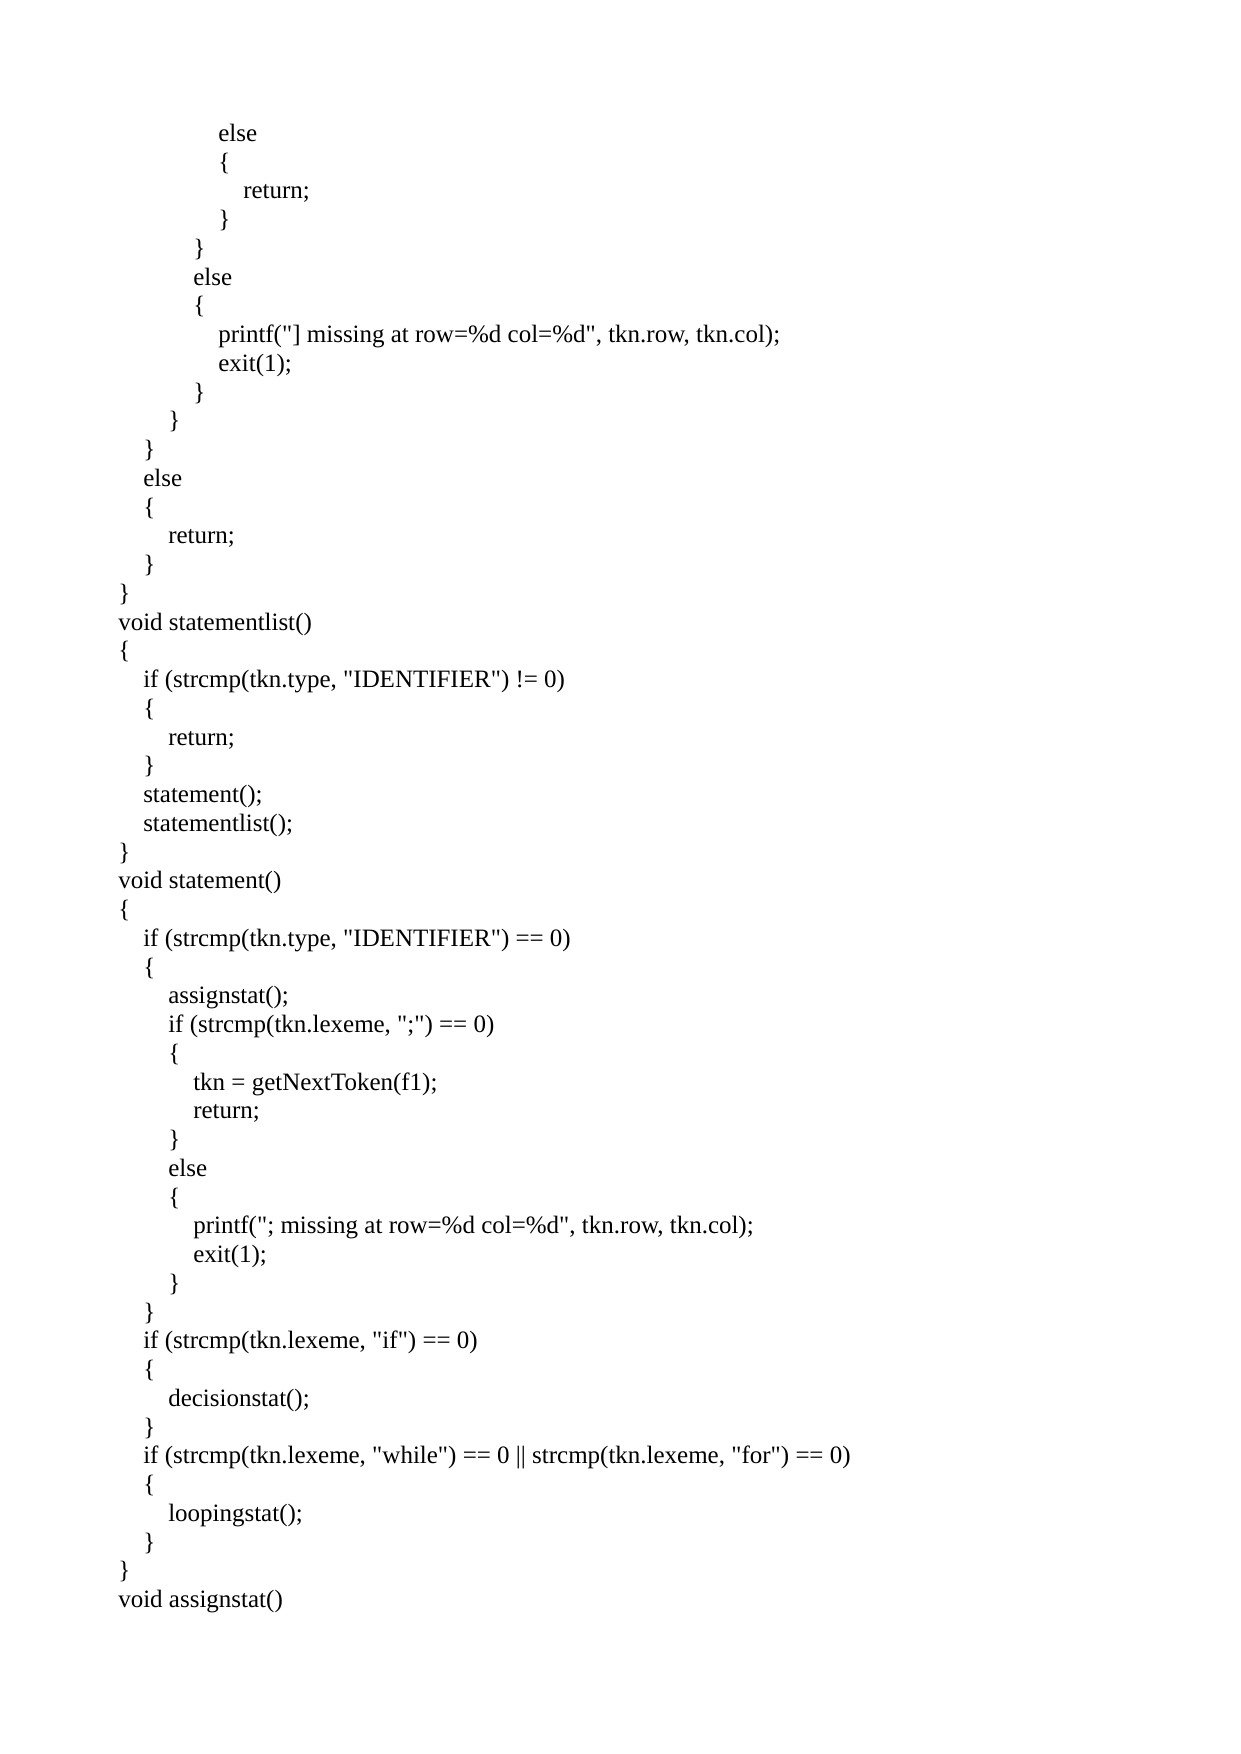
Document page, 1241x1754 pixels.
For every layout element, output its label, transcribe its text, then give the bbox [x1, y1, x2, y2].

text } [118, 578, 1122, 607]
text { [118, 952, 1122, 981]
text } [118, 837, 1122, 866]
text } [118, 406, 1122, 434]
text } [118, 233, 1122, 262]
text if (strcmp(tkn.lexeme, ";") == 0) [118, 1009, 1122, 1038]
text } [118, 1124, 1122, 1153]
text } [118, 1527, 1122, 1556]
text else [118, 118, 1122, 147]
text } [118, 1556, 1122, 1584]
text if (strcmp(tkn.lexeme, "if") == 0) [118, 1326, 1122, 1354]
text { [118, 147, 1122, 176]
text } [118, 1297, 1122, 1326]
text exit(1); [118, 348, 1122, 377]
text decisionstat(); [118, 1383, 1122, 1412]
text } [118, 377, 1122, 406]
text exit(1); [118, 1239, 1122, 1268]
text printf("; missing at row=%d col=%d", tkn.row, tkn.col); [118, 1211, 1122, 1239]
text } [118, 549, 1122, 578]
text if (strcmp(tkn.type, "IDENTIFIER") == 0) [118, 923, 1122, 952]
text printf("] missing at row=%d col=%d", tkn.row, tkn.col); [118, 319, 1122, 348]
text { [118, 492, 1122, 521]
text else [118, 1153, 1122, 1182]
text assignstat(); [118, 981, 1122, 1009]
text } [118, 1268, 1122, 1297]
text loopingstat(); [118, 1498, 1122, 1527]
text return; [118, 1096, 1122, 1124]
text { [118, 894, 1122, 923]
text return; [118, 176, 1122, 204]
text void statementlist() [118, 607, 1122, 636]
text void assignstat() [118, 1584, 1122, 1613]
text tkn = getNextToken(f1); [118, 1067, 1122, 1096]
text statement(); [118, 779, 1122, 808]
text } [118, 751, 1122, 779]
text } [118, 434, 1122, 463]
text { [118, 1038, 1122, 1067]
text if (strcmp(tkn.type, "IDENTIFIER") != 0) [118, 664, 1122, 693]
text if (strcmp(tkn.lexeme, "while") == 0 || strcmp(tkn.lexeme, "for") == 0) [118, 1441, 1122, 1469]
text { [118, 291, 1122, 319]
text { [118, 636, 1122, 664]
text { [118, 1469, 1122, 1498]
text { [118, 1182, 1122, 1211]
text { [118, 693, 1122, 722]
text } [118, 204, 1122, 233]
text statementlist(); [118, 808, 1122, 837]
text void statement() [118, 866, 1122, 894]
text else [118, 262, 1122, 291]
text return; [118, 722, 1122, 751]
text { [118, 1354, 1122, 1383]
text return; [118, 521, 1122, 549]
text } [118, 1412, 1122, 1441]
text else [118, 463, 1122, 492]
